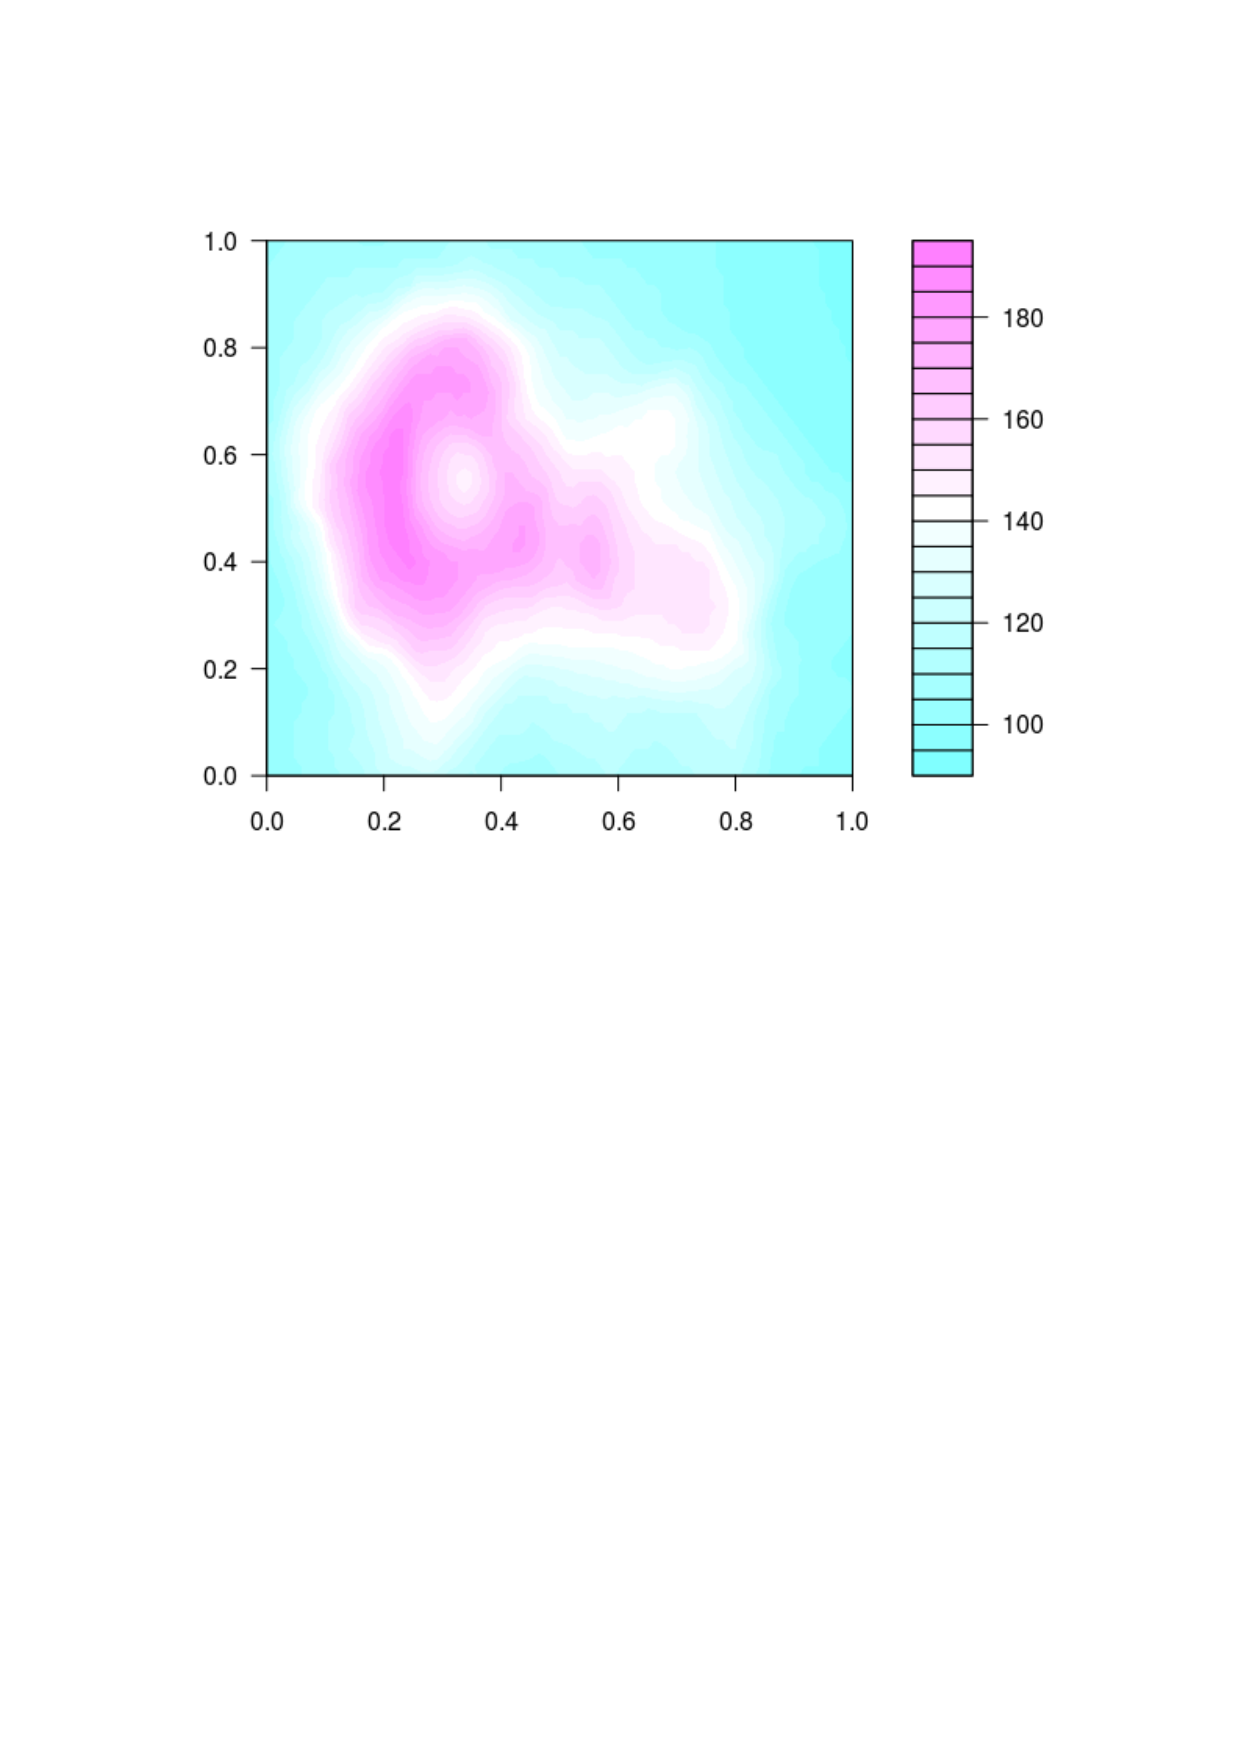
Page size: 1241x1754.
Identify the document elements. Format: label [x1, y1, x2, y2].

picture [144, 118, 1096, 929]
